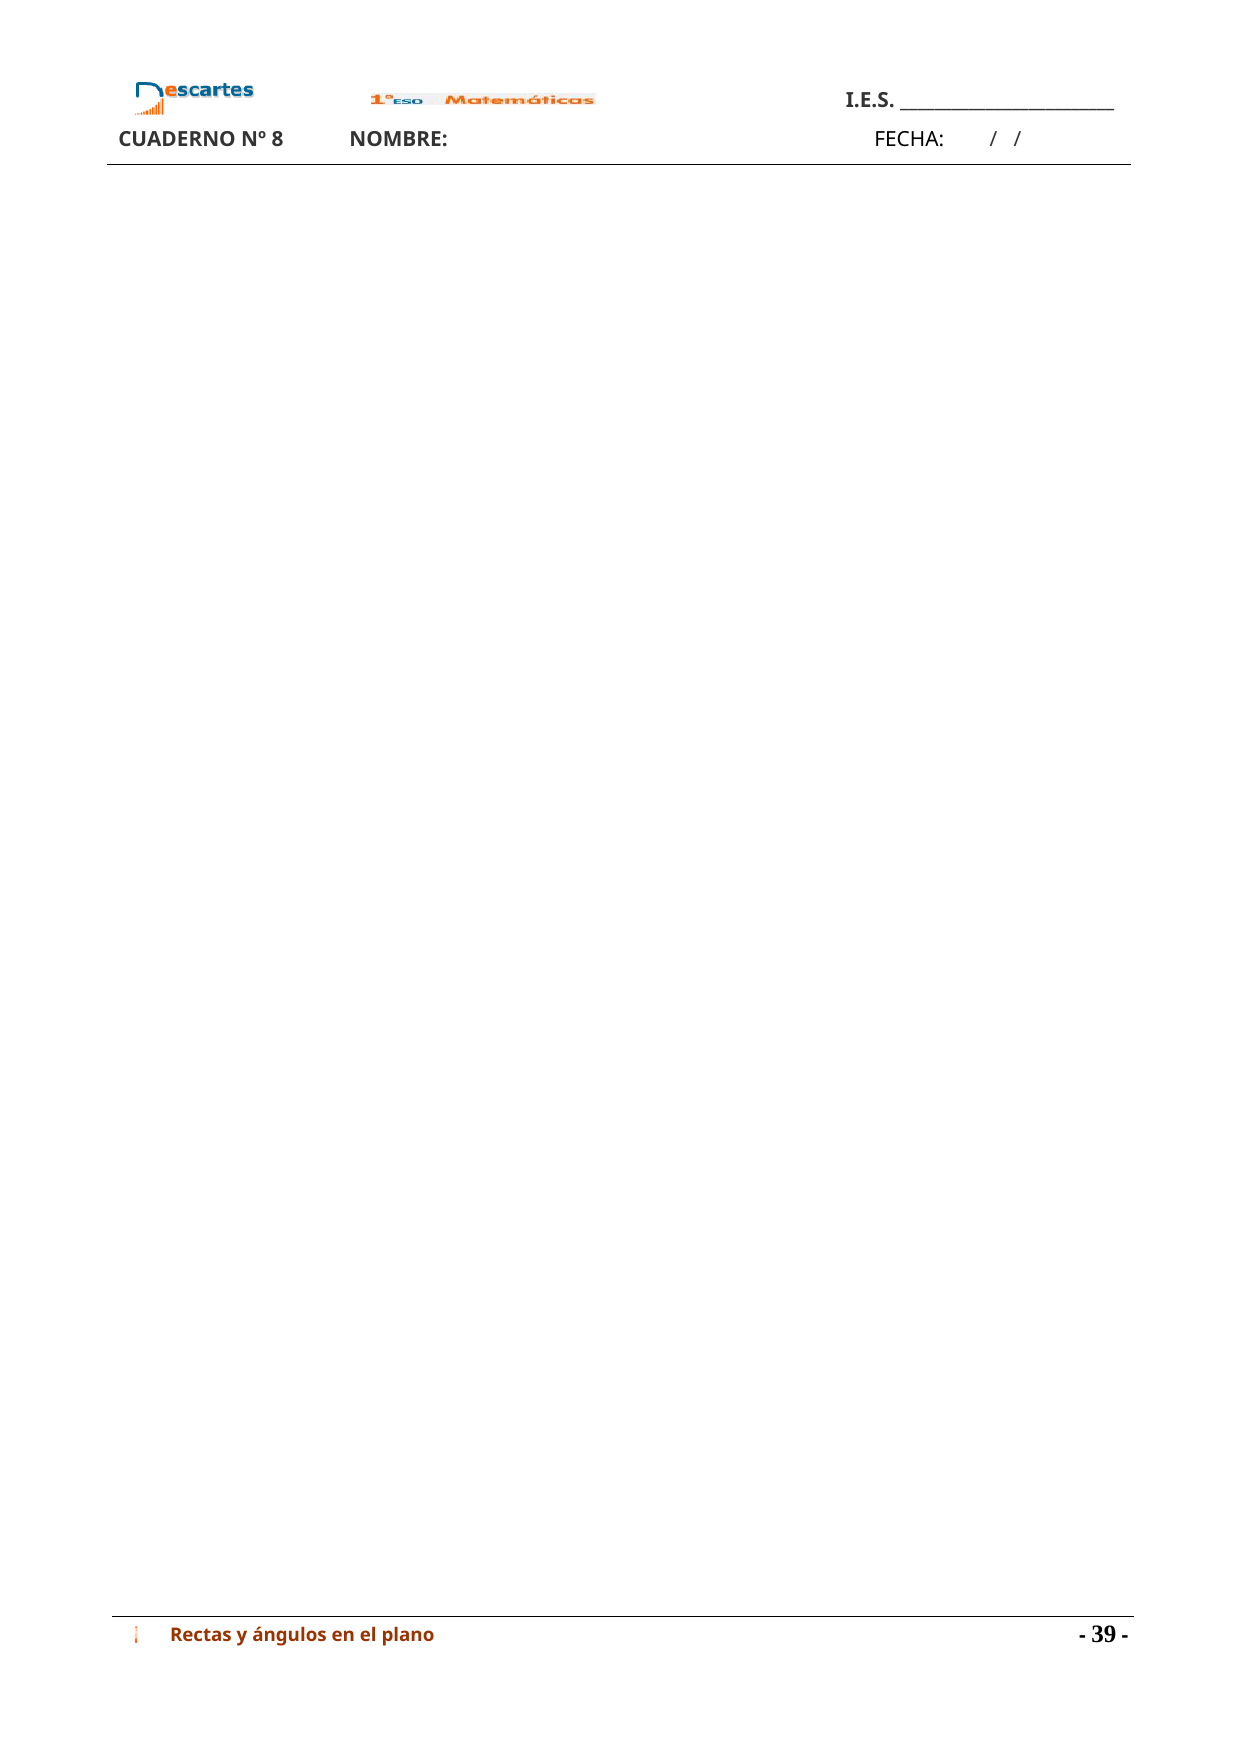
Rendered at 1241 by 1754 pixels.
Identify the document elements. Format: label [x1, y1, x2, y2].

picture [134, 1626, 138, 1643]
picture [134, 82, 257, 115]
picture [371, 93, 599, 105]
